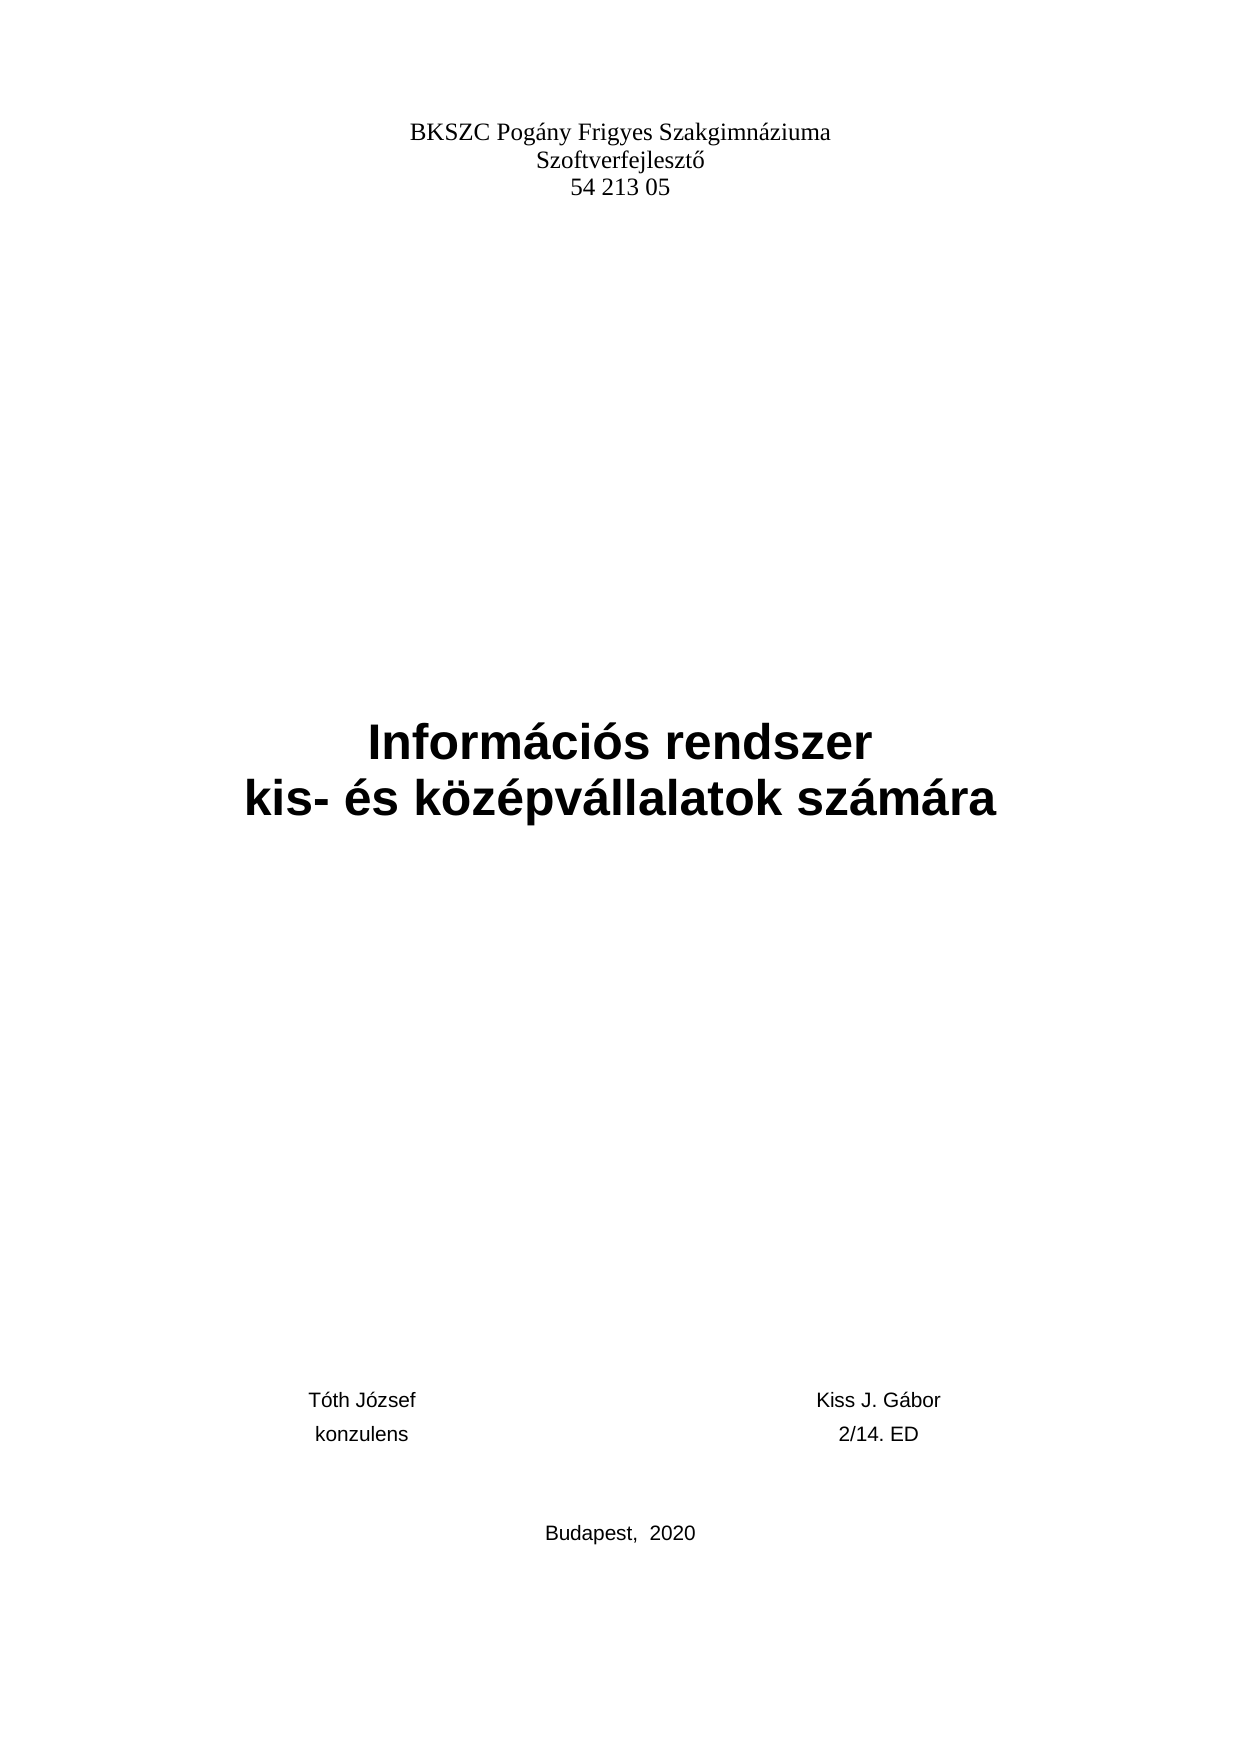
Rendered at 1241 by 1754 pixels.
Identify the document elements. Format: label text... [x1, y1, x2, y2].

text Tóth József konzulens [118, 1388, 605, 1446]
text BKSZC Pogány Frigyes Szakgimnáziuma Szoftverfejlesztő 54 213 05 [409, 118, 831, 201]
text Kiss J. Gábor 2/14. ED [635, 1388, 1122, 1446]
title Információs rendszer kis- és középvállalatok számára [235, 714, 1006, 826]
text Budapest, 2020 [118, 1521, 1122, 1545]
